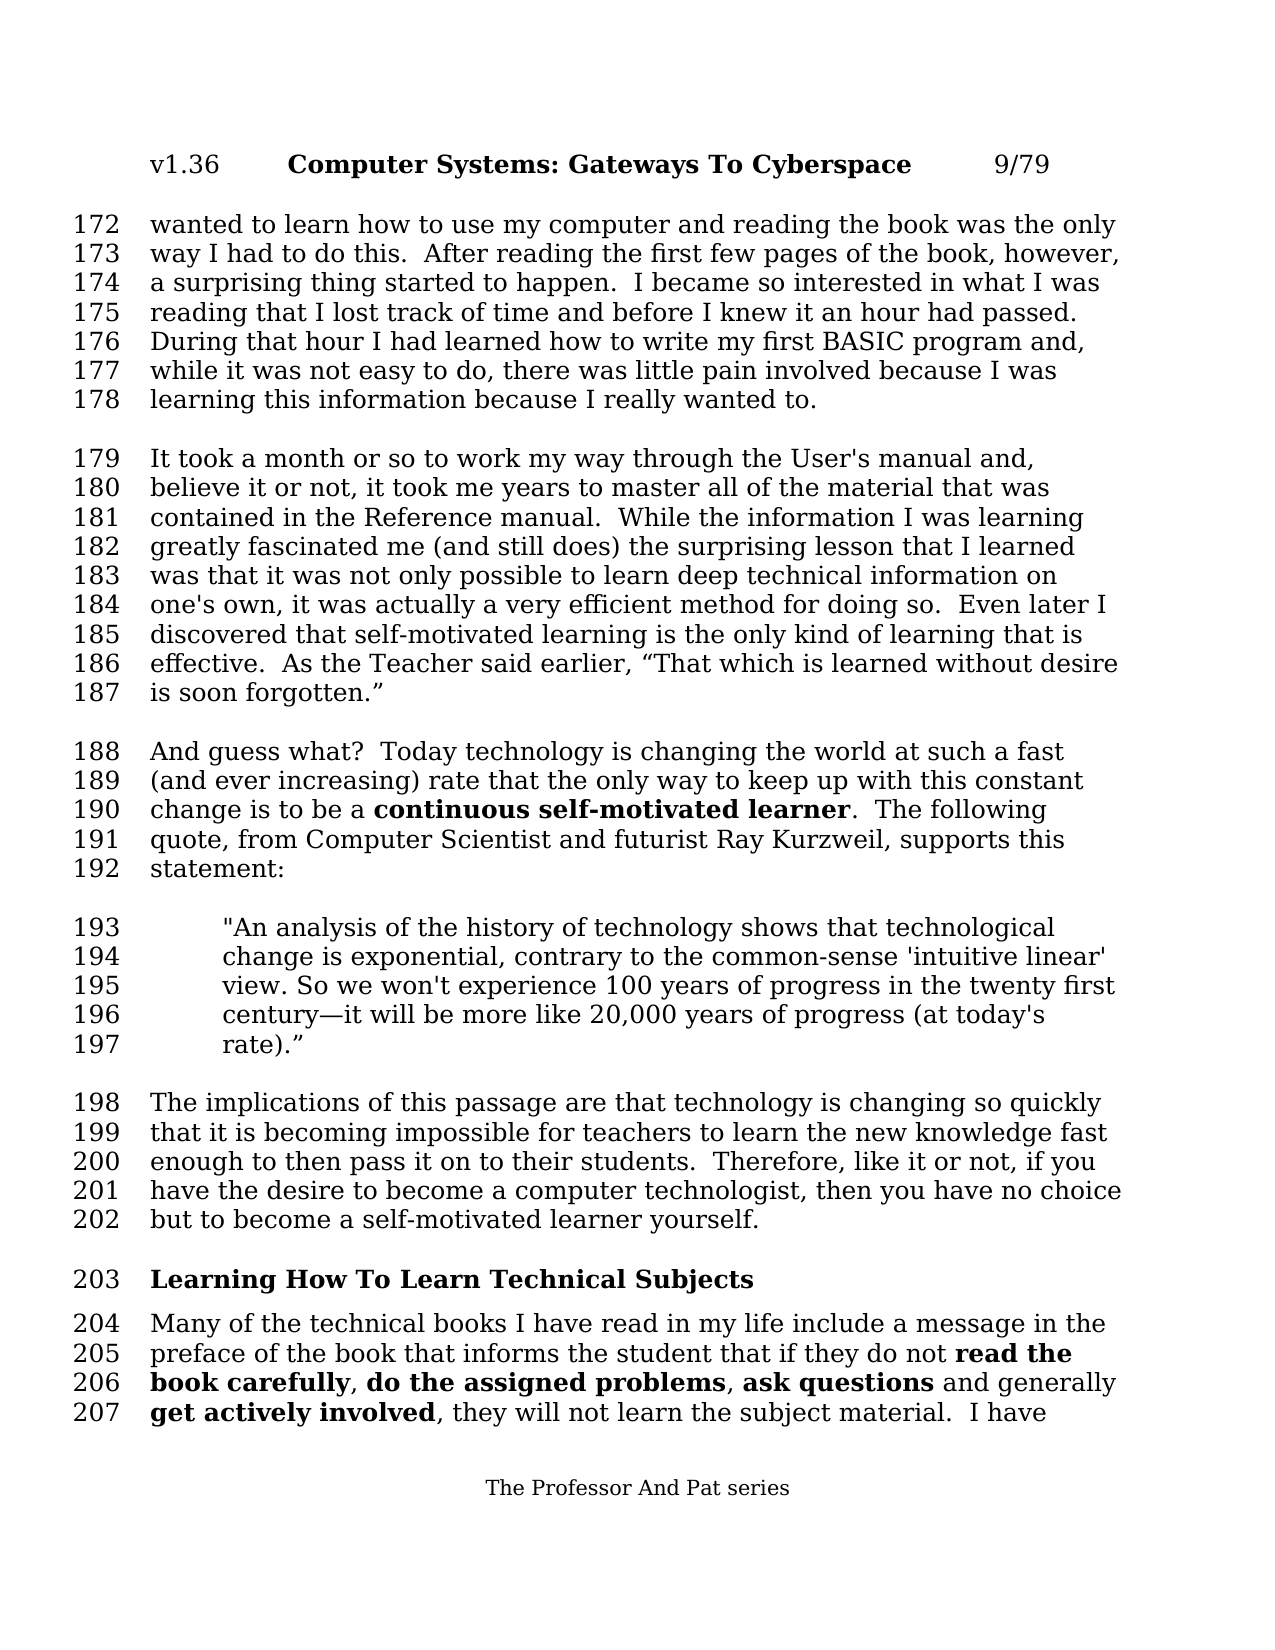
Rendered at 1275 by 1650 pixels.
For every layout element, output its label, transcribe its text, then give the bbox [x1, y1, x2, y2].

text Many of the technical books I have read in my life include a message in the preface of the book that informs the student that if they do not read the book carefully, do the assigned problems, ask questions and generally get actively involved, they will not learn the subject material. I have [150, 1309, 1125, 1427]
text The implications of this passage are that technology is changing so quickly that it is becoming impossible for teachers to learn the new knowledge fast enough to then pass it on to their students. Therefore, like it or not, if you have the desire to become a computer technologist, then you have no choice but to become a self-motivated learner yourself. [150, 1088, 1125, 1235]
subtitle Learning How To Learn Technical Subjects [150, 1265, 1125, 1294]
text And guess what? Today technology is changing the world at such a fast (and ever increasing) rate that the only way to keep up with this constant change is to be a continuous self-motivated learner. The following quote, from Computer Scientist and futurist Ray Kurzweil, supports this statement: [150, 737, 1125, 883]
text It took a month or so to work my way through the User's manual and, believe it or not, it took me years to master all of the material that was contained in the Reference manual. While the information I was learning greatly fascinated me (and still does) the surprising lesson that I learned was that it was not only possible to learn deep technical information on one's own, it was actually a very efficient method for doing so. Even later I discovered that self-motivated learning is the only kind of learning that is effective. As the Teacher said earlier, “That which is learned without desire is soon forgotten.” [150, 444, 1125, 708]
text wanted to learn how to use my computer and reading the book was the only way I had to do this. After reading the first few pages of the book, however, a surprising thing started to happen. I became so interested in what I was reading that I lost track of time and before I knew it an hour had passed. During that hour I had learned how to write my first BASIC program and, while it was not easy to do, there was little pain involved because I was learning this information because I really wanted to. [150, 210, 1125, 415]
text "An analysis of the history of technology shows that technological change is exponential, contrary to the common-sense 'intuitive linear' view. So we won't experience 100 years of progress in the twenty first century—it will be more like 20,000 years of progress (at today's rate).” [222, 913, 1125, 1059]
